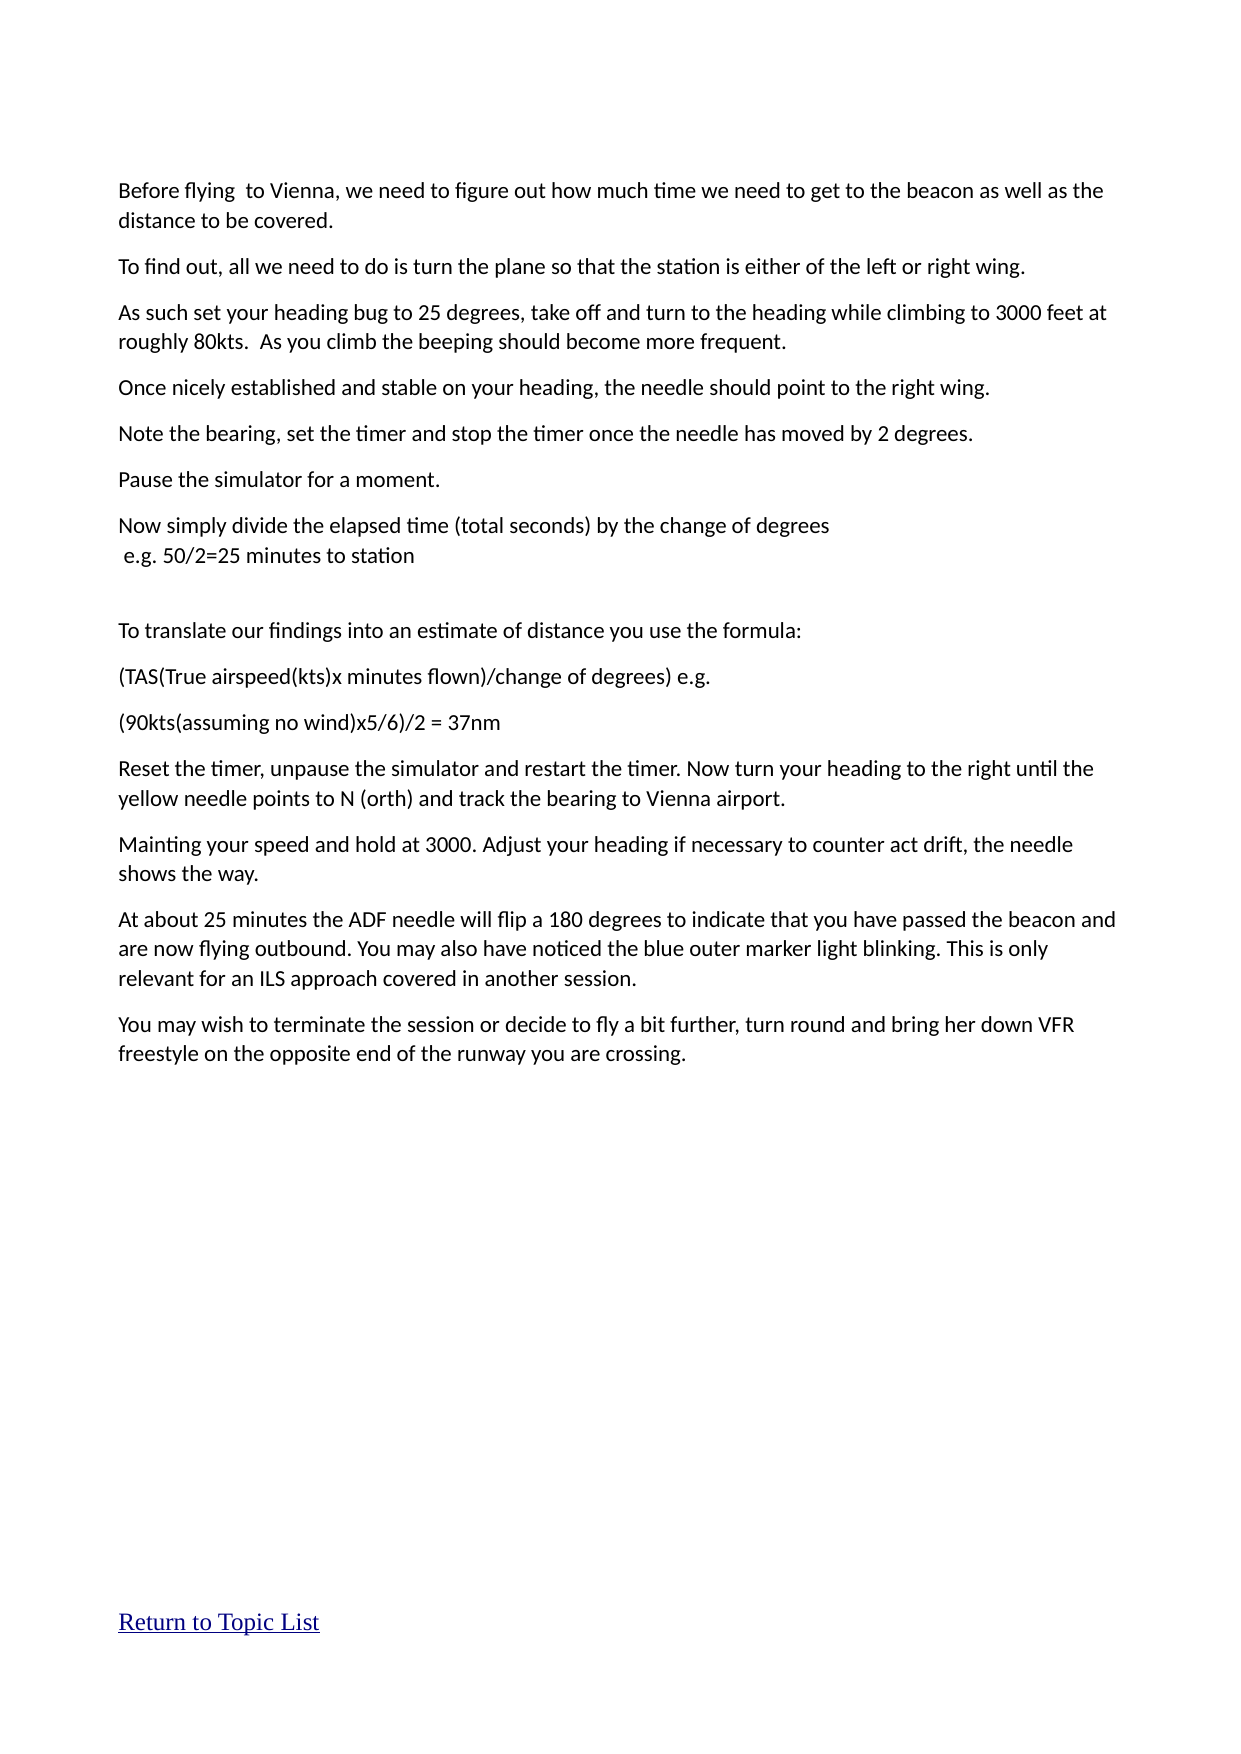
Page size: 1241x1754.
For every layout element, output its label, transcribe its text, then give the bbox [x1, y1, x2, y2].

text Before flying to Vienna, we need to figure out how much time we need to get to the beacon as well as the distance to be covered. [118, 176, 1122, 234]
text Now simply divide the elapsed time (total seconds) by the change of degrees e.g. 50/2=25 minutes to station [118, 511, 1122, 598]
text At about 25 minutes the ADF needle will flip a 180 degrees to indicate that you have passed the beacon and are now flying outbound. You may also have noticed the blue outer marker light blinking. This is only relevant for an ILS approach covered in another session. [118, 905, 1122, 992]
text (TAS(True airspeed(kts)x minutes flown)/change of degrees) e.g. [118, 662, 1122, 690]
text Reset the timer, unpause the simulator and restart the timer. Now turn your heading to the right until the yellow needle points to N (orth) and track the bearing to Vienna airport. [118, 754, 1122, 812]
text To translate our findings into an estimate of distance you use the formula: [118, 616, 1122, 644]
text Once nicely established and stable on your heading, the needle should point to the right wing. [118, 373, 1122, 401]
text Mainting your speed and hold at 3000. Adjust your heading if necessary to counter act drift, the needle shows the way. [118, 830, 1122, 887]
text Note the bearing, set the timer and stop the timer once the needle has moved by 2 degrees. [118, 419, 1122, 447]
text (90kts(assuming no wind)x5/6)/2 = 37nm [118, 708, 1122, 736]
text As such set your heading bug to 25 degrees, take off and turn to the heading while climbing to 3000 feet at roughly 80kts. As you climb the beeping should become more frequent. [118, 298, 1122, 355]
text Pause the simulator for a moment. [118, 465, 1122, 493]
text You may wish to terminate the session or decide to fly a bit further, turn round and bring her down VFR freestyle on the opposite end of the runway you are crossing. [118, 1010, 1122, 1067]
text To find out, all we need to do is turn the plane so that the station is either of the left or right wing. [118, 252, 1122, 280]
